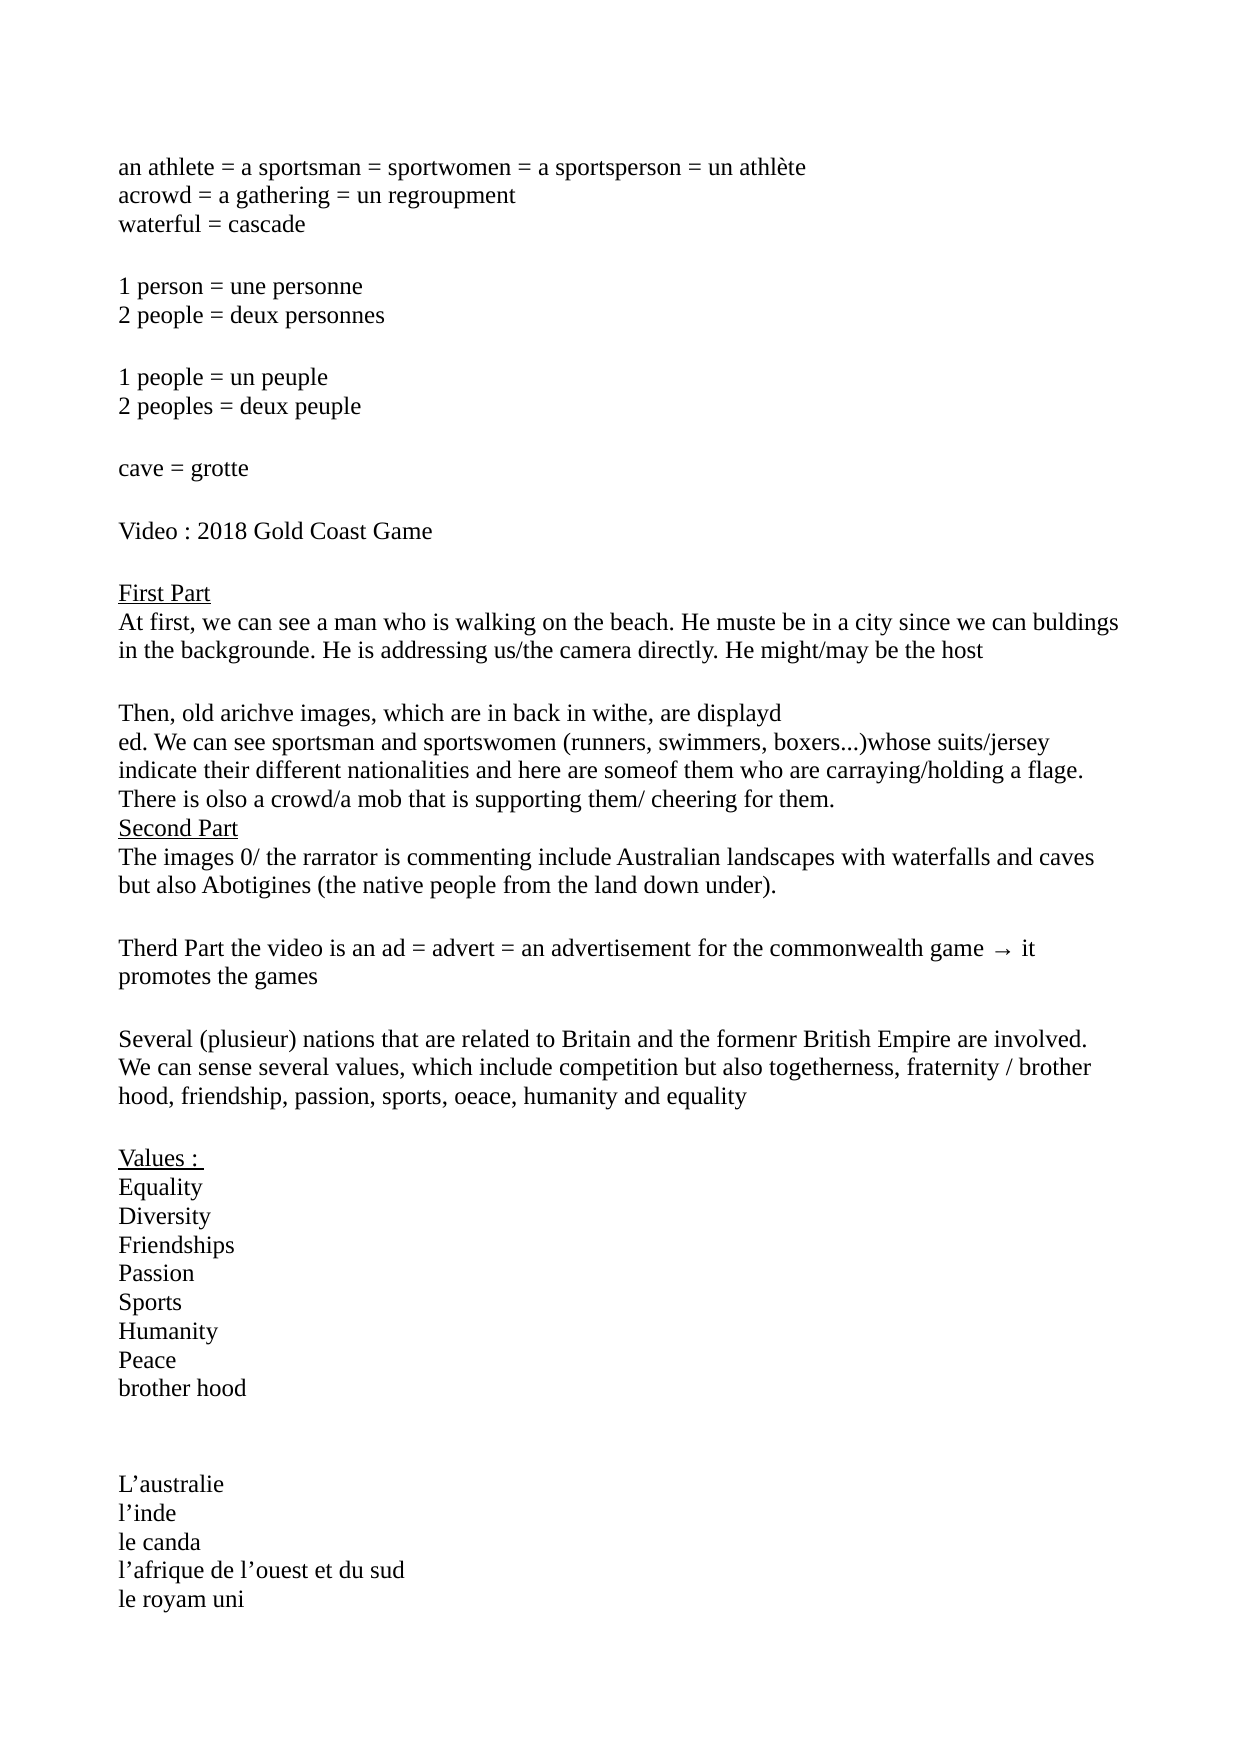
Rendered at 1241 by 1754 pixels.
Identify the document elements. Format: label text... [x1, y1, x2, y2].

text Values : [118, 1143, 1122, 1172]
text an athlete = a sportsman = sportwomen = a sportsperson = un athlète [118, 152, 1122, 180]
text At first, we can see a man who is walking on the beach. He muste be in a city since we can buldings in the backgrounde. He is addressing us/the camera directly. He might/may be the host [118, 607, 1122, 664]
text l’inde [118, 1498, 1122, 1527]
text Second Part [118, 813, 1122, 842]
text Several (plusieur) nations that are related to Britain and the formenr British Empire are involved. We can sense several values, which include competition but also togetherness, fraternity / brother hood, friendship, passion, sports, oeace, humanity and equality [118, 1024, 1122, 1110]
text Video : 2018 Gold Coast Game [118, 516, 1122, 544]
text Peace [118, 1345, 1122, 1373]
text First Part [118, 578, 1122, 607]
text 2 people = deux personnes [118, 300, 1122, 329]
text Equality [118, 1172, 1122, 1201]
text The images 0/ the rarrator is commenting include Australian landscapes with waterfalls and caves but also Abotigines (the native people from the land down under). [118, 842, 1122, 899]
text cave = grotte [118, 453, 1122, 482]
text 1 people = un peuple [118, 362, 1122, 391]
text Friendships [118, 1230, 1122, 1258]
text 2 peoples = deux peuple [118, 391, 1122, 420]
text Diversity [118, 1201, 1122, 1230]
text waterful = cascade [118, 209, 1122, 238]
text Therd Part the video is an ad = advert = an advertisement for the commonwealth game → it promotes the games [118, 933, 1122, 990]
text 1 person = une personne [118, 271, 1122, 300]
text ed. We can see sportsman and sportswomen (runners, swimmers, boxers...)whose suits/jersey indicate their different nationalities and here are someof them who are carraying/holding a flage. There is olso a crowd/a mob that is supporting them/ cheering for them. [118, 727, 1122, 813]
text le canda [118, 1527, 1122, 1556]
text le royam uni [118, 1584, 1122, 1613]
text Sports [118, 1287, 1122, 1316]
text brother hood [118, 1373, 1122, 1402]
text Passion [118, 1258, 1122, 1287]
text Humanity [118, 1316, 1122, 1345]
text L’australie [118, 1469, 1122, 1498]
text acrowd = a gathering = un regroupment [118, 180, 1122, 209]
text Then, old arichve images, which are in back in withe, are displayd [118, 698, 1122, 727]
text l’afrique de l’ouest et du sud [118, 1556, 1122, 1584]
